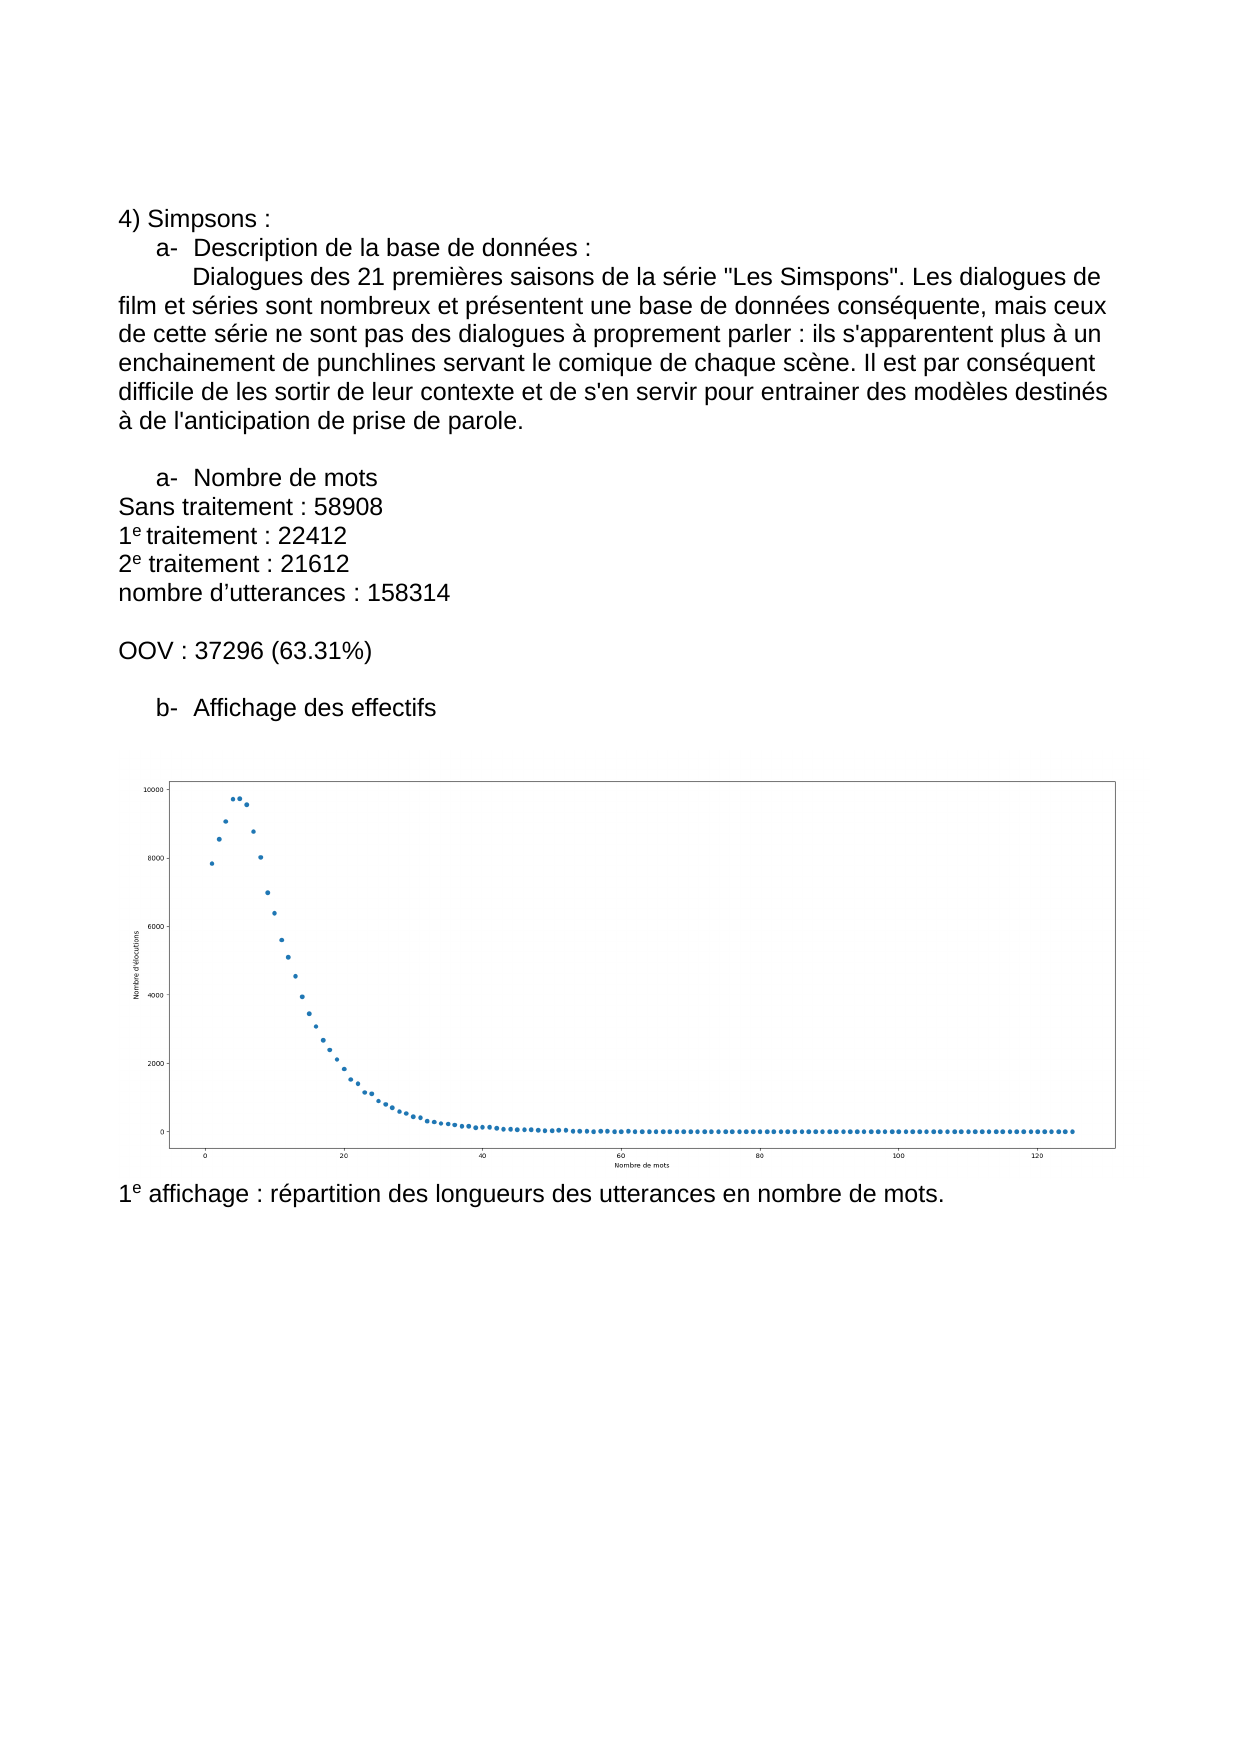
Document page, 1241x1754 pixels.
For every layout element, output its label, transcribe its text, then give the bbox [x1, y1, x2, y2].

text OOV : 37296 (63.31%) [118, 636, 1122, 664]
text 2e traitement : 21612 [118, 549, 1122, 578]
text 1e affichage : répartition des longueurs des utterances en nombre de mots. [118, 1179, 1122, 1207]
list Affichage des effectifs [156, 693, 1122, 722]
picture [118, 750, 1150, 1179]
text nombre d’utterances : 158314 [118, 578, 1122, 607]
list Description de la base de données : [156, 233, 1122, 262]
text Sans traitement : 58908 [118, 492, 1122, 521]
text Dialogues des 21 premières saisons de la série "Les Simspons". Les dialogues de film et séries sont nombreux et présentent une base de données conséquente, mais ceux de cette série ne sont pas des dialogues à proprement parler : ils s'apparentent plus à un enchainement de punchlines servant le comique de chaque scène. Il est par conséquent difficile de les sortir de leur contexte et de s'en servir pour entrainer des modèles destinés à de l'anticipation de prise de parole. [118, 262, 1122, 434]
text 1e traitement : 22412 [118, 521, 1122, 549]
list Nombre de mots [156, 463, 1122, 492]
text 4) Simpsons : [118, 204, 1122, 233]
